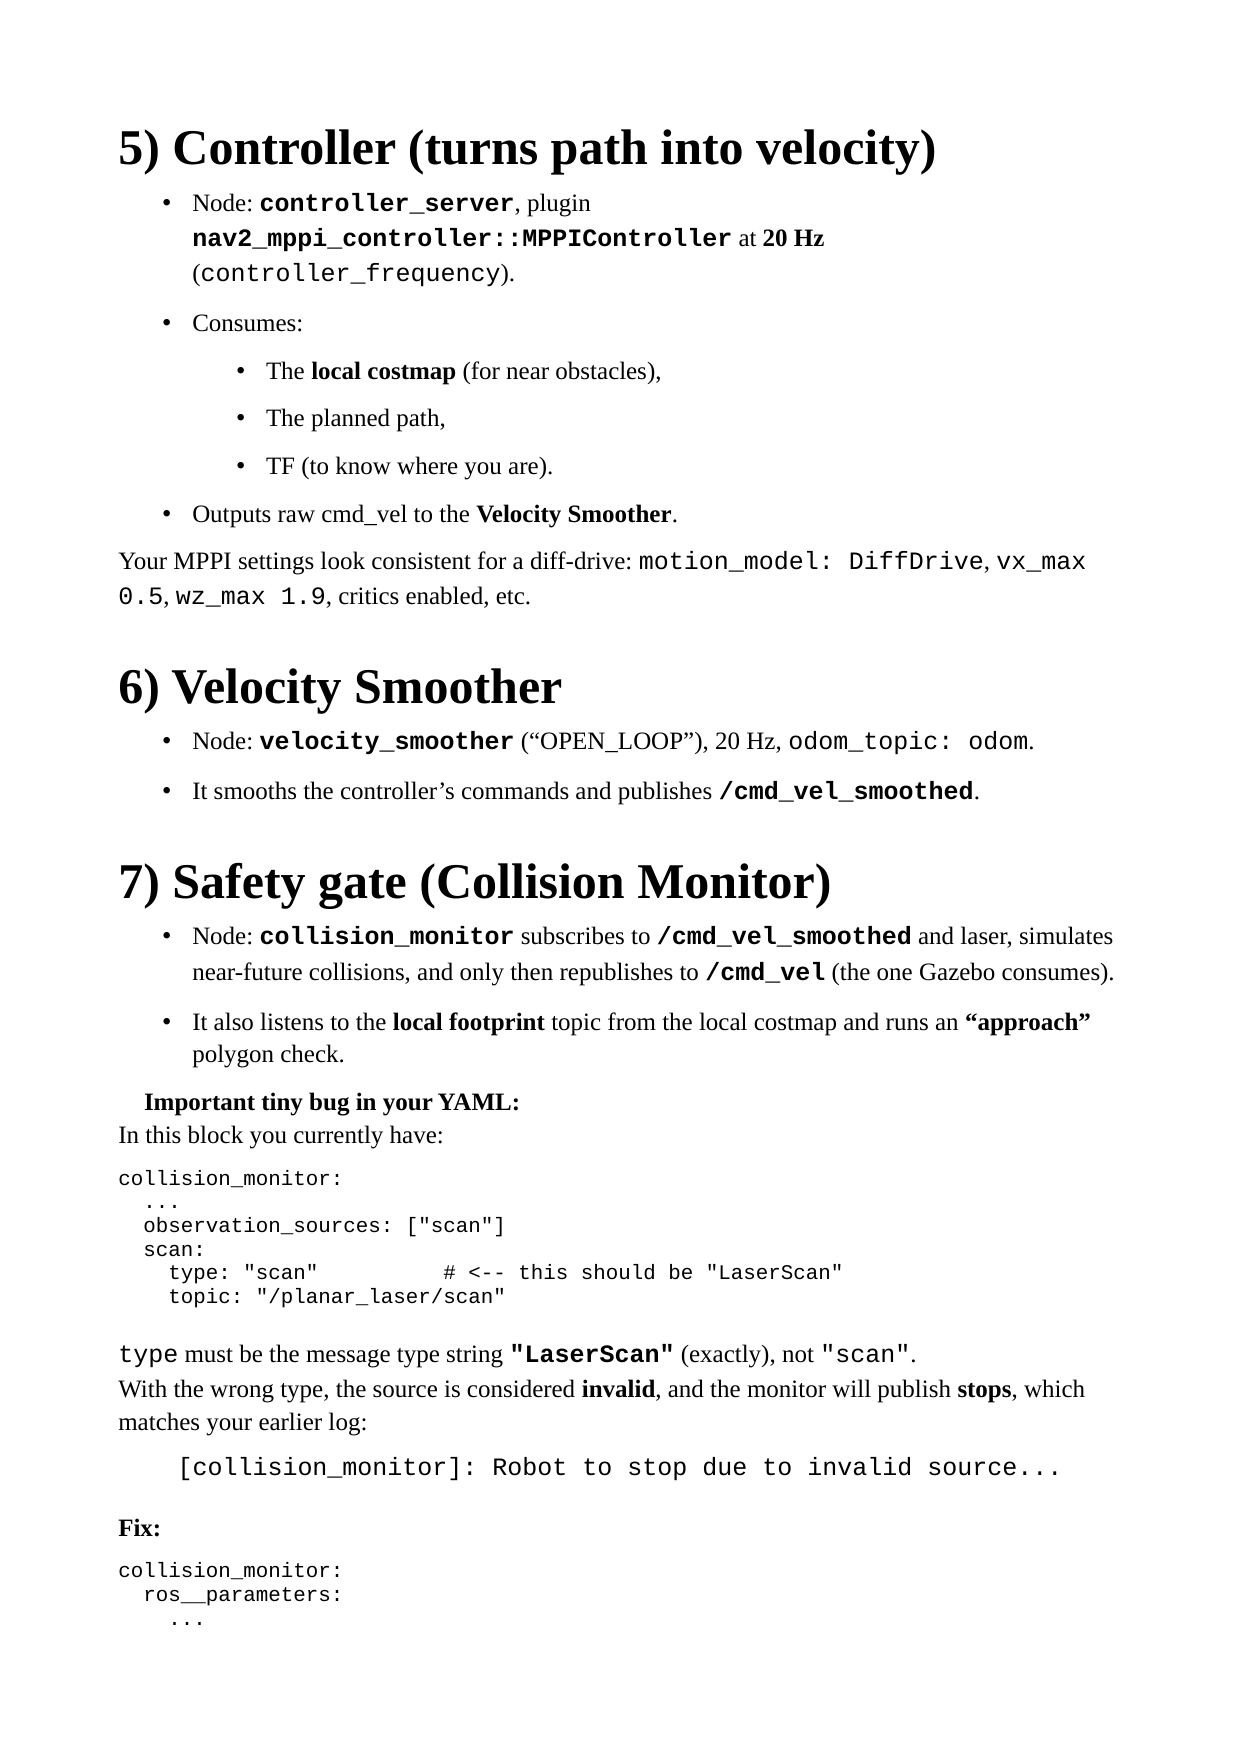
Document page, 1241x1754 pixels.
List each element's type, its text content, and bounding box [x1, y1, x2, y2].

text type: "scan" # <-- this should be "LaserScan" [118, 1262, 1122, 1286]
list Node: velocity_smoother (“OPEN_LOOP”), 20 Hz, odom_topic: odom. [162, 726, 1122, 757]
list Node: controller_server, plugin nav2_mppi_controller::MPPIController at 20 Hz (controller_frequency). [162, 188, 1122, 289]
list Outputs raw cmd_vel to the Velocity Smoother. [162, 499, 1122, 527]
list TF (to know where you are). [236, 451, 1122, 480]
text Fix: [118, 1513, 1122, 1541]
text topic: "/planar_laser/scan" [118, 1286, 1122, 1310]
subtitle 6) Velocity Smoother [118, 656, 1122, 714]
text ros__parameters: [118, 1584, 1122, 1608]
text type must be the message type string "LaserScan" (exactly), not "scan". With the wrong type, the source is considered invalid, and the monitor will publish stops, which matches your earlier log: [118, 1339, 1122, 1436]
text collision_monitor: [118, 1560, 1122, 1584]
text [collision_monitor]: Robot to stop due to invalid source... [177, 1455, 1063, 1483]
subtitle 5) Controller (turns path into velocity) [118, 118, 1122, 176]
text scan: [118, 1239, 1122, 1262]
subtitle 7) Safety gate (Collision Monitor) [118, 851, 1122, 909]
list It also listens to the local footprint topic from the local costmap and runs an “approach” polygon check. [162, 1007, 1122, 1068]
list Consumes: [162, 308, 1122, 337]
list Node: collision_monitor subscribes to /cmd_vel_smoothed and laser, simulates near-future collisions, and only then republishes to /cmd_vel (the one Gazebo consumes). [162, 921, 1122, 987]
text ✅ Important tiny bug in your YAML: In this block you currently have: [118, 1087, 1122, 1149]
text observation_sources: ["scan"] [118, 1215, 1122, 1239]
list The planned path, [236, 403, 1122, 432]
text Your MPPI settings look consistent for a diff-drive: motion_model: DiffDrive, vx_max 0.5, wz_max 1.9, critics enabled, etc. [118, 546, 1122, 612]
text collision_monitor: [118, 1168, 1122, 1191]
text ... [118, 1191, 1122, 1215]
text ... [118, 1608, 1122, 1631]
list The local costmap (for near obstacles), [236, 356, 1122, 385]
list It smooths the controller’s commands and publishes /cmd_vel_smoothed. [162, 776, 1122, 807]
